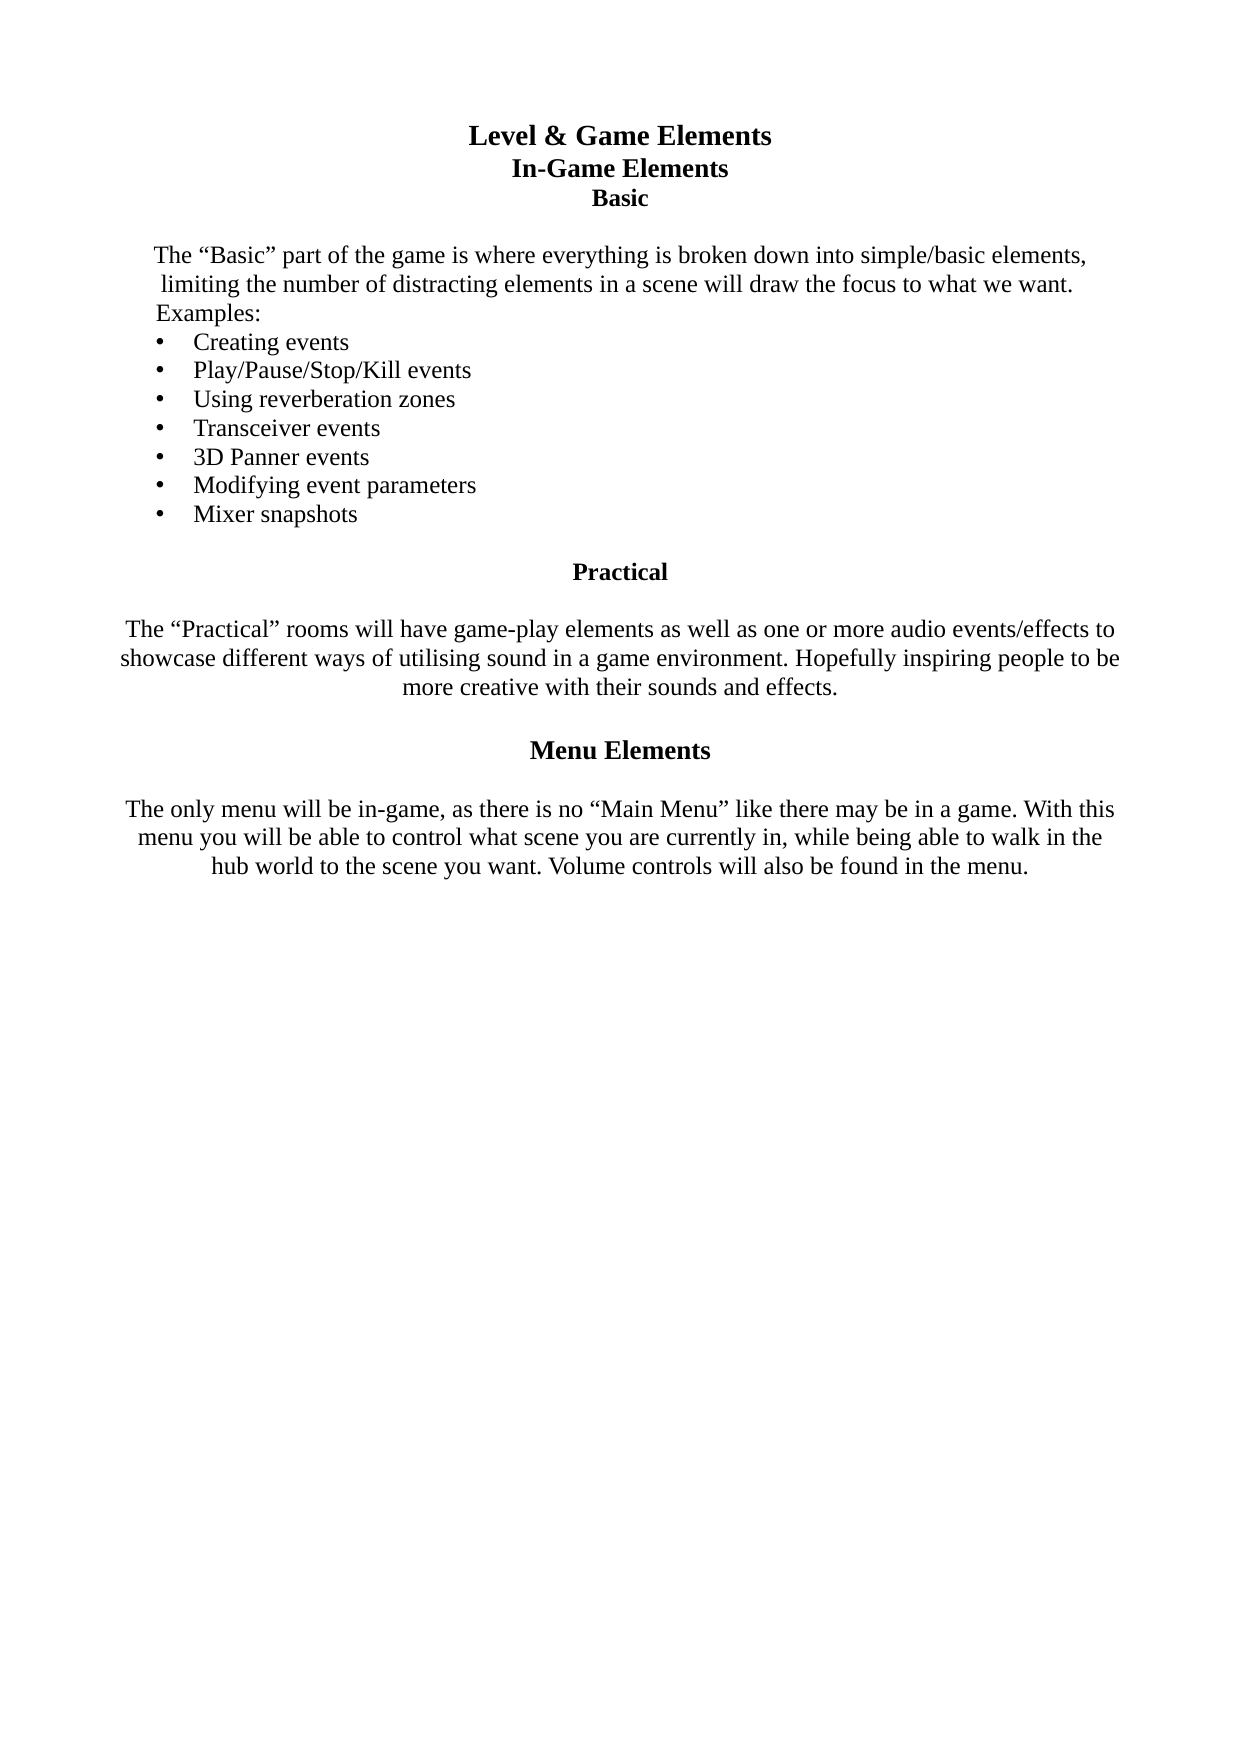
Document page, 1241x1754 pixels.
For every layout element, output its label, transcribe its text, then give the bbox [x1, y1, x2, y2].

list Transceiver events [156, 413, 1122, 442]
list Mixer snapshots [156, 499, 1122, 528]
text Examples: [118, 298, 1122, 327]
text Basic [118, 183, 1122, 212]
text The “Basic” part of the game is where everything is broken down into simple/basic elements, limiting the number of distracting elements in a scene will draw the focus to what we want. [118, 240, 1122, 298]
text In-Game Elements [118, 152, 1122, 183]
list 3D Panner events [156, 442, 1122, 470]
list Play/Pause/Stop/Kill events [156, 355, 1122, 384]
text The “Practical” rooms will have game-play elements as well as one or more audio events/effects to showcase different ways of utilising sound in a game environment. Hopefully inspiring people to be more creative with their sounds and effects. [118, 614, 1122, 700]
list Using reverberation zones [156, 384, 1122, 413]
text Practical [118, 557, 1122, 585]
list Creating events [156, 327, 1122, 355]
text The only menu will be in-game, as there is no “Main Menu” like there may be in a game. With this menu you will be able to control what scene you are currently in, while being able to walk in the hub world to the scene you want. Volume controls will also be found in the menu. [118, 794, 1122, 880]
text Level & Game Elements [118, 118, 1122, 152]
list Modifying event parameters [156, 470, 1122, 499]
text Menu Elements [118, 734, 1122, 765]
